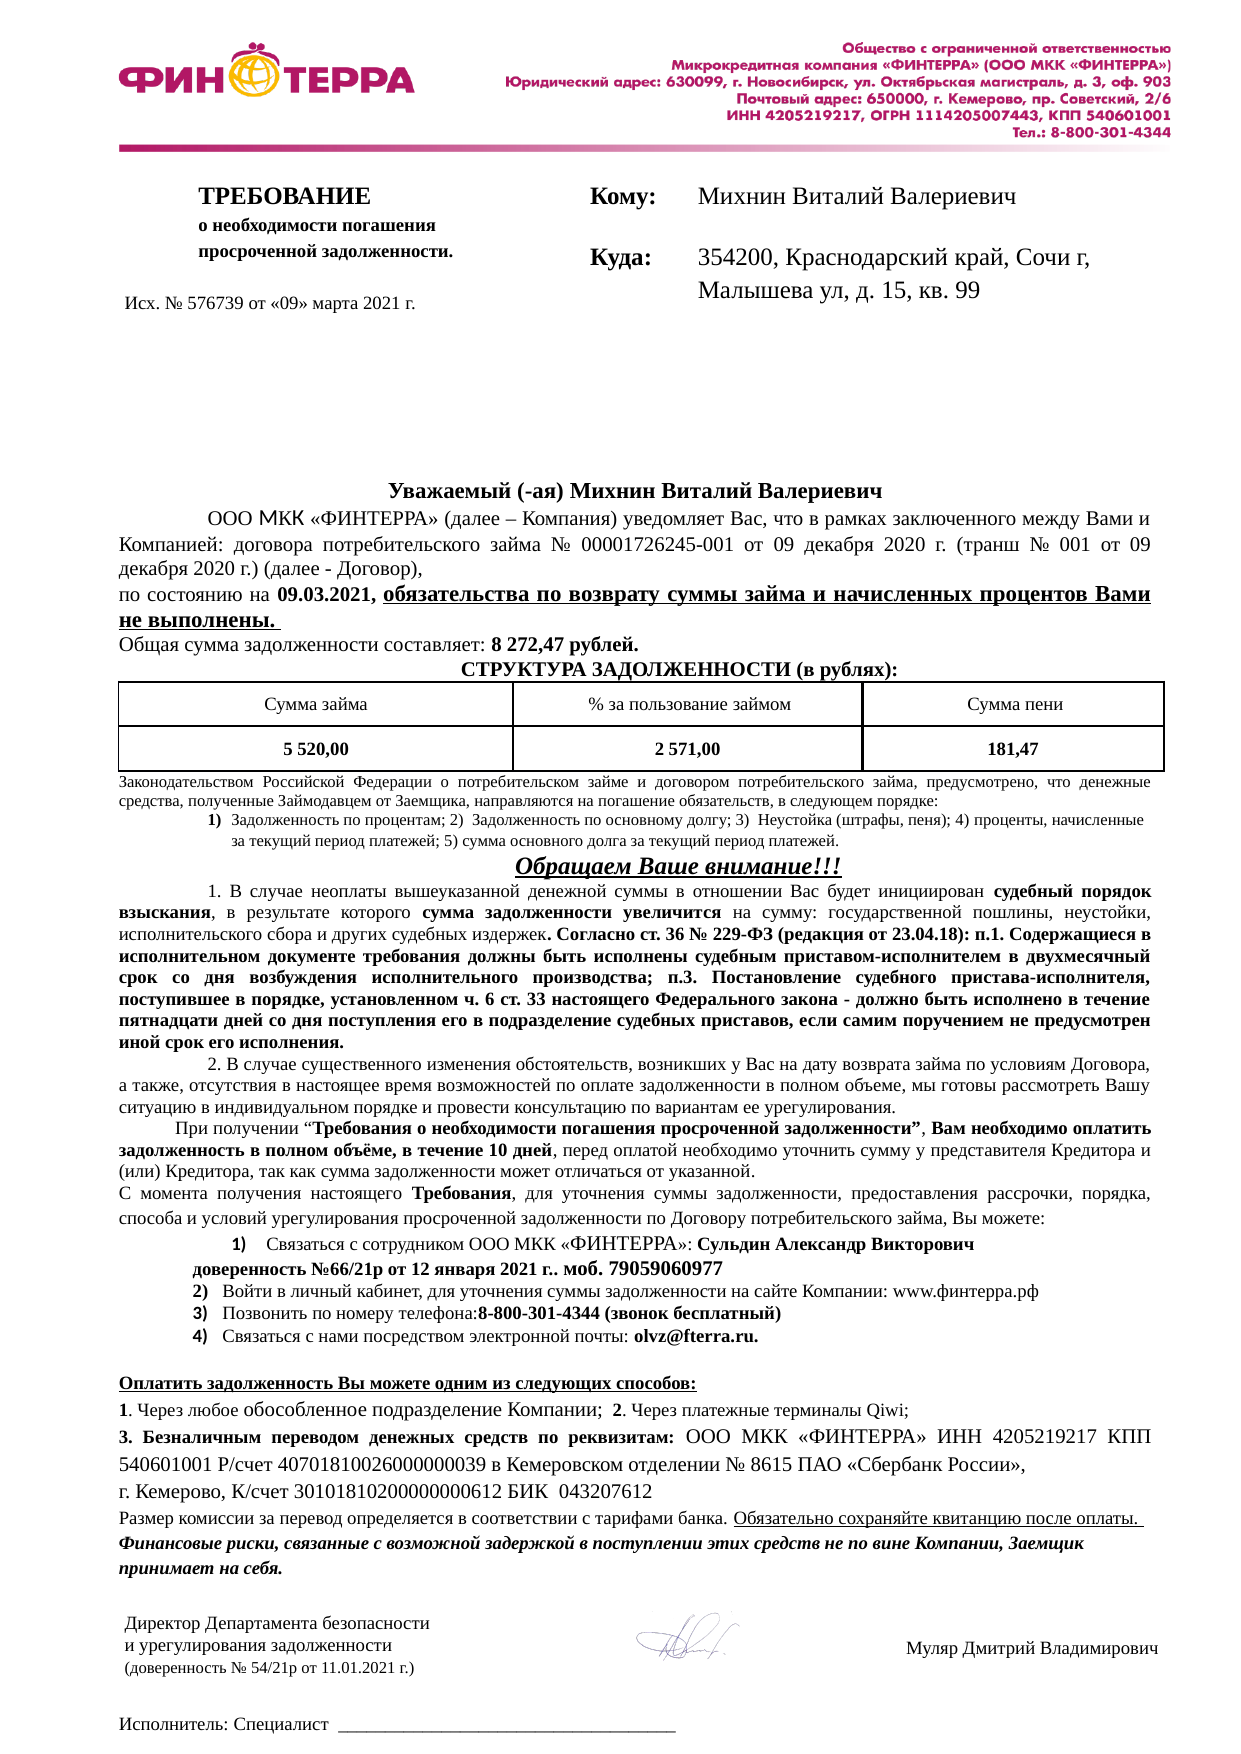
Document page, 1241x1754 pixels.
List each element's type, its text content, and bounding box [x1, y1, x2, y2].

list Войти в личный кабинет, для уточнения суммы задолженности на сайте Компании: www.финтерра.рф [163, 1279, 1152, 1301]
text ООО МКК «ФИНТЕРРА» (далее – Компания) уведомляет Вас, что в рамках заключенного между Вами и Компанией: договора потребительского займа № 00001726245-001 от 09 декабря 2020 г. (транш № 001 от 09 декабря 2020 г.) (далее - Договор), [118, 503, 1152, 580]
text Обращаем Ваше внимание!!! [118, 851, 1152, 880]
list Задолженность по процентам; 2) Задолженность по основному долгу; 3) Неустойка (штрафы, пеня); 4) проценты, начисленные за текущий период платежей; 5) сумма основного долга за текущий период платежей. [207, 810, 1152, 850]
table_header Михнин Виталий Валериевич [692, 175, 1116, 236]
text по состоянию на 09.03.2021, обязательства по возврату суммы займа и начисленных процентов Вами не выполнены. [118, 580, 1152, 632]
text 1. Через любое обособленное подразделение Компании; 2. Через платежные терминалы Qiwi; [118, 1397, 1152, 1421]
text СТРУКТУРА ЗАДОЛЖЕННОСТИ (в рублях): [118, 656, 1152, 681]
table_header Сумма займа [119, 683, 512, 725]
text С момента получения настоящего Требования, для уточнения суммы задолженности, предоставления рассрочки, порядка, способа и условий урегулирования просроченной задолженности по Договору потребительского займа, Вы можете: [118, 1182, 1152, 1228]
text Законодательством Российской Федерации о потребительском займе и договором потребительского займа, предусмотрено, что денежные средства, полученные Займодавцем от Заемщика, направляются на погашение обязательств, в следующем порядке: [118, 772, 1152, 810]
text Уважаемый (-ая) Михнин Виталий Валериевич [118, 477, 1152, 503]
text г. Кемерово, К/счет 30101810200000000612 БИК 043207612 [118, 1479, 1152, 1503]
text Общая сумма задолженности составляет: 8 272,47 рублей. [118, 632, 1152, 656]
table_cell Куда: [584, 236, 692, 398]
picture [635, 1611, 742, 1662]
list Позвонить по номеру телефона:8-800-301-4344 (звонок бесплатный) [192, 1301, 1152, 1324]
table_header [570, 1606, 807, 1688]
table_cell 5 520,00 [119, 727, 512, 769]
text 2. В случае существенного изменения обстоятельств, возникших у Вас на дату возврата займа по условиям Договора, а также, отсутствия в настоящее время возможностей по оплате задолженности в полном объеме, мы готовы рассмотреть Вашу ситуацию в индивидуальном порядке и провести консультацию по вариантам ее урегулирования. [118, 1052, 1152, 1117]
list Связаться с сотрудником ООО МКК «ФИНТЕРРА»: Сульдин Александр Викторович [193, 1231, 1152, 1256]
table_cell 354200, Краснодарский край, Сочи г, Малышева ул, д. 15, кв. 99 [692, 236, 1116, 398]
text 3. Безналичным переводом денежных средств по реквизитам: ООО МКК «ФИНТЕРРА» ИНН 4205219217 КПП 540601001 Р/счет 40701810026000000039 в Кемеровском отделении № 8615 ПАО «Сбербанк России», [118, 1424, 1152, 1476]
table_header Муляр Дмитрий Владимирович [807, 1606, 1164, 1688]
list Связаться с нами посредством электронной почты: olvz@fterra.ru. [192, 1324, 1152, 1347]
table_header Директор Департамента безопасности и урегулирования задолженности (доверенность № 54/21р от 11.01.2021 г.) [119, 1606, 570, 1688]
table_header ТРЕБОВАНИЕ о необходимости погашения просроченной задолженности. Исх. № 576739 от «09» марта 2021 г. [119, 175, 584, 398]
table_cell 181,47 [864, 727, 1163, 769]
table_header Сумма пени [864, 683, 1163, 725]
table_header % за пользование займом [514, 683, 861, 725]
table_header [1116, 175, 1169, 398]
table_cell 2 571,00 [514, 727, 861, 769]
picture [118, 42, 1171, 152]
text 1. В случае неоплаты вышеуказанной денежной суммы в отношении Вас будет инициирован судебный порядок взыскания, в результате которого сумма задолженности увеличится на сумму: государственной пошлины, неустойки, исполнительского сбора и других судебных издержек. Согласно ст. 36 № 229-ФЗ (редакция от 23.04.18): п.1. Содержащиеся в исполнительном документе требования должны быть исполнены судебным приставом-исполнителем в двухмесячный срок со дня возбуждения исполнительного производства; п.3. Постановление судебного пристава-исполнителя, поступившее в порядке, установленном ч. 6 ст. 33 настоящего Федерального закона - должно быть исполнено в течение пятнадцати дней со дня поступления его в подразделение судебных приставов, если самим поручением не предусмотрен иной срок его исполнения. [118, 880, 1152, 1052]
text Оплатить задолженность Вы можете одним из следующих способов: [118, 1372, 1152, 1393]
text доверенность №66/21р от 12 января 2021 г.. моб. 79059060977 [192, 1256, 1152, 1279]
text При получении “Требования о необходимости погашения просроченной задолженности”, Вам необходимо оплатить задолженность в полном объёме, в течение 10 дней, перед оплатой необходимо уточнить сумму у представителя Кредитора и (или) Кредитора, так как сумма задолженности может отличаться от указанной. [118, 1117, 1152, 1182]
table_header Кому: [584, 175, 692, 236]
text Размер комиссии за перевод определяется в соответствии с тарифами банка. Обязательно сохраняйте квитанцию после оплаты. Финансовые риски, связанные с возможной задержкой в поступлении этих средств не по вине Компании, Заемщик принимает на себя. [118, 1507, 1152, 1578]
text Исполнитель: Специалист ____________________________________ [118, 1713, 1152, 1735]
